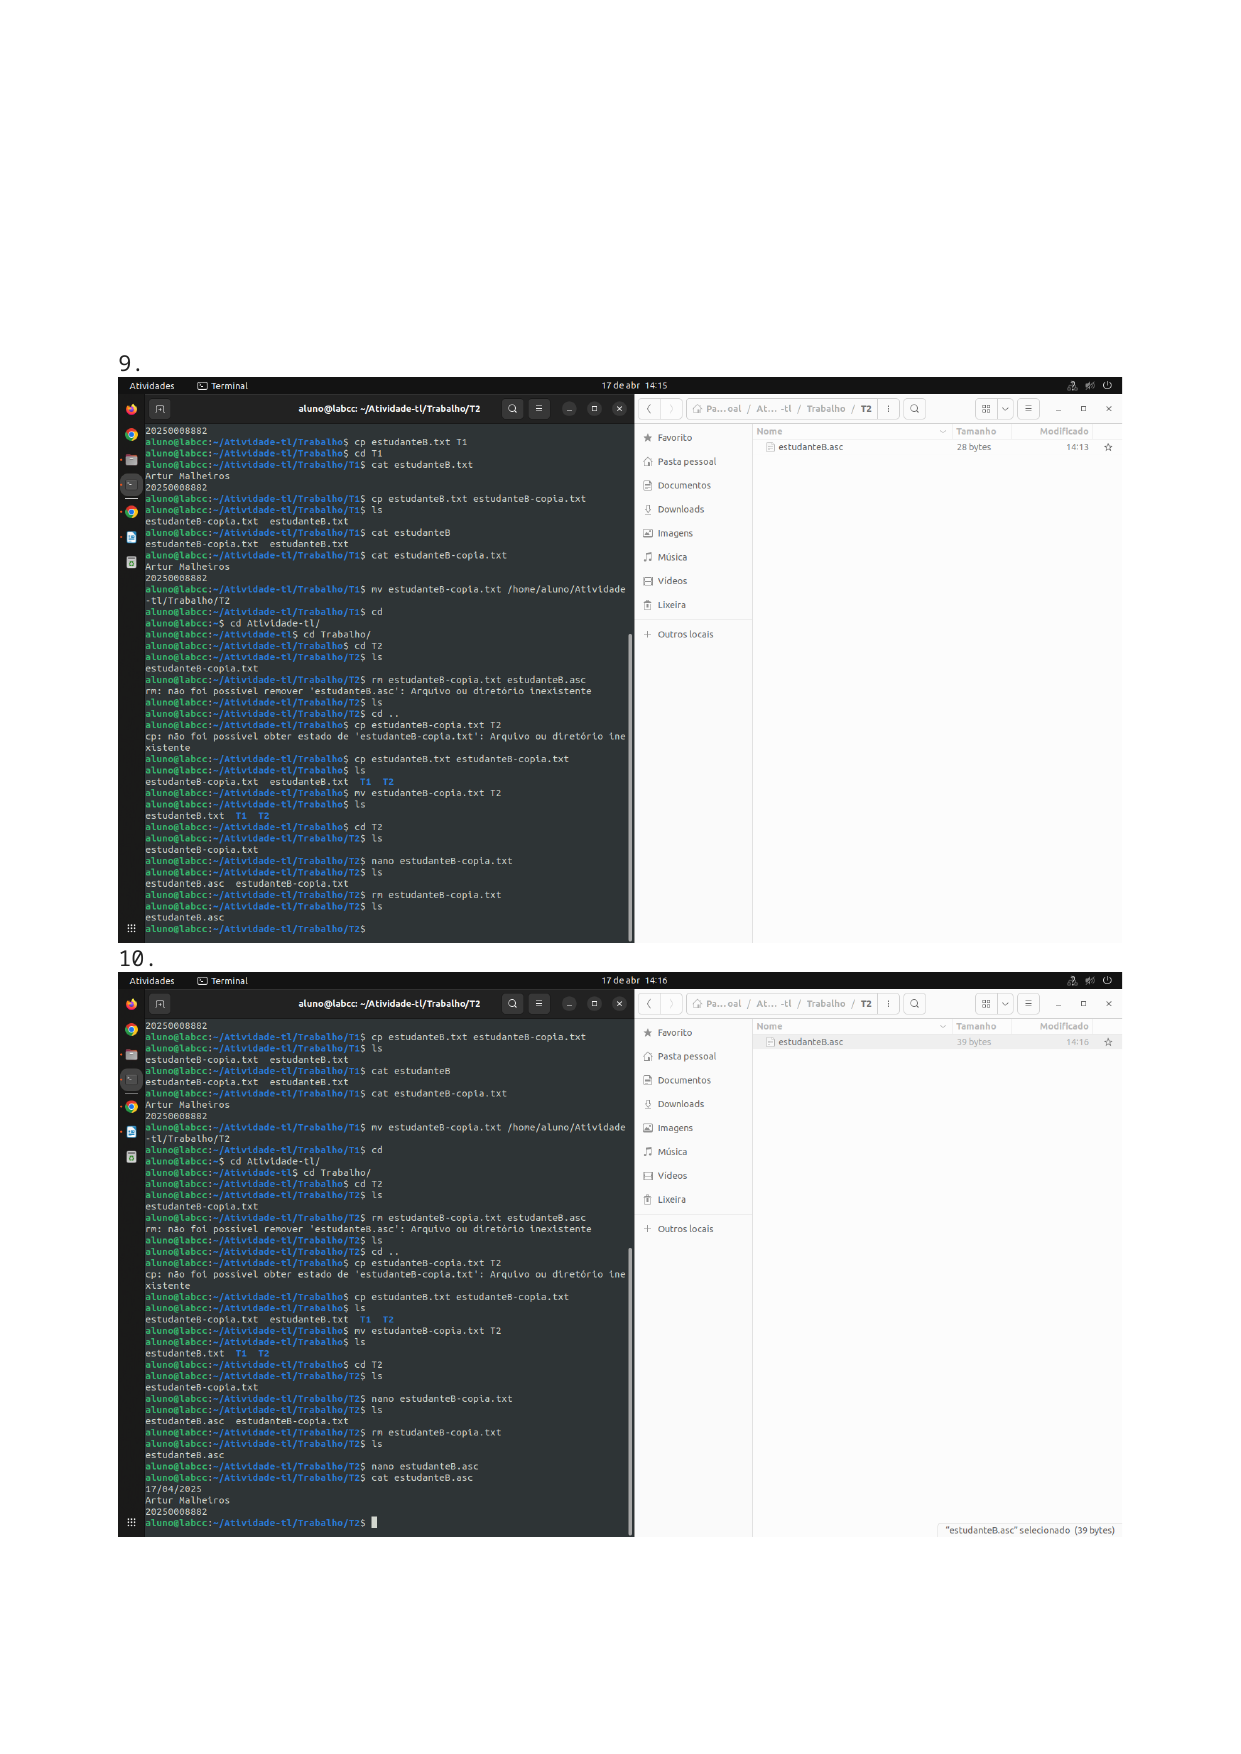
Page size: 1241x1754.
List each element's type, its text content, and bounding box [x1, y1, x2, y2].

picture [118, 377, 1123, 943]
text 10. [118, 943, 1122, 972]
text 9. [118, 348, 1122, 377]
picture [118, 972, 1123, 1537]
